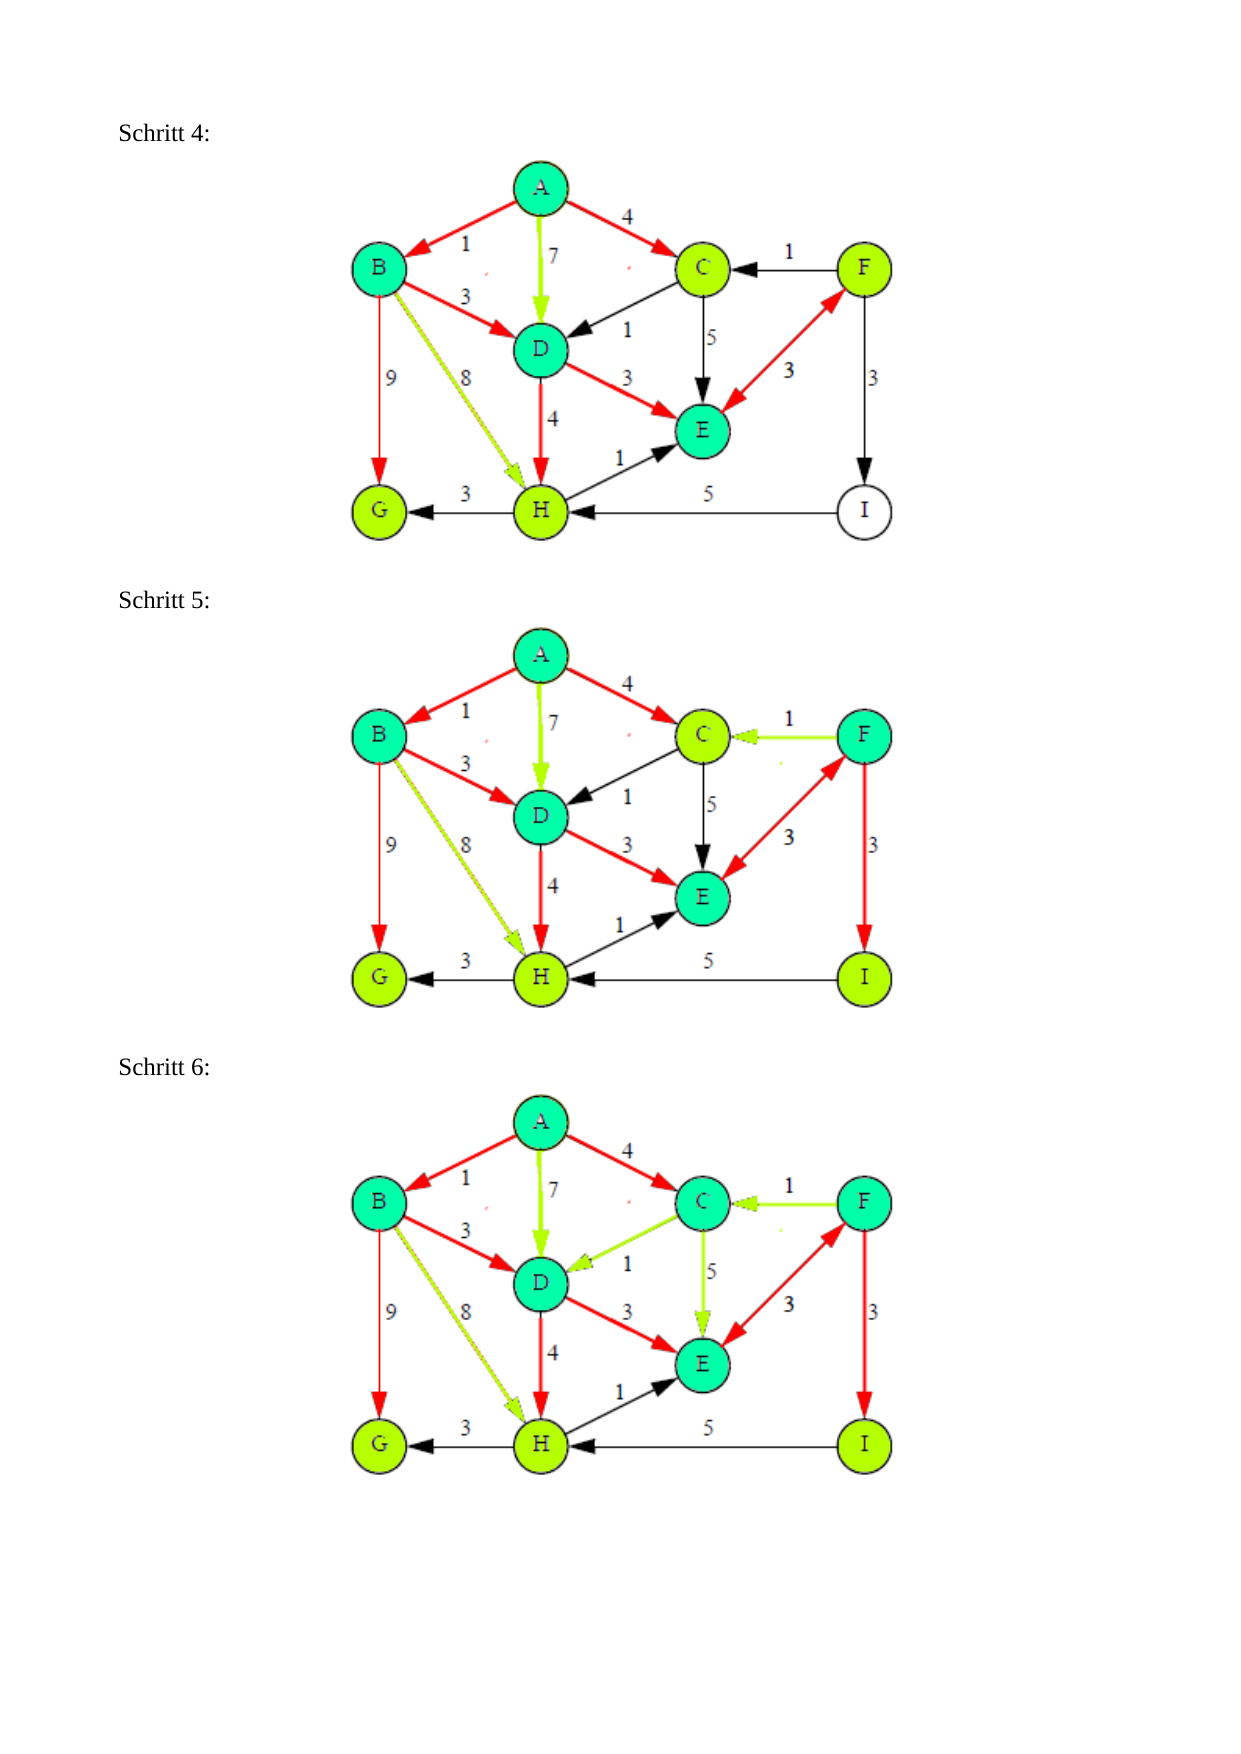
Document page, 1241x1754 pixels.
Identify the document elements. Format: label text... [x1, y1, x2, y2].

text Schritt 4: [118, 118, 1122, 147]
picture [343, 159, 897, 544]
picture [343, 626, 897, 1011]
picture [343, 1093, 897, 1478]
text Schritt 5: [118, 585, 1122, 614]
text Schritt 6: [118, 1052, 1122, 1081]
